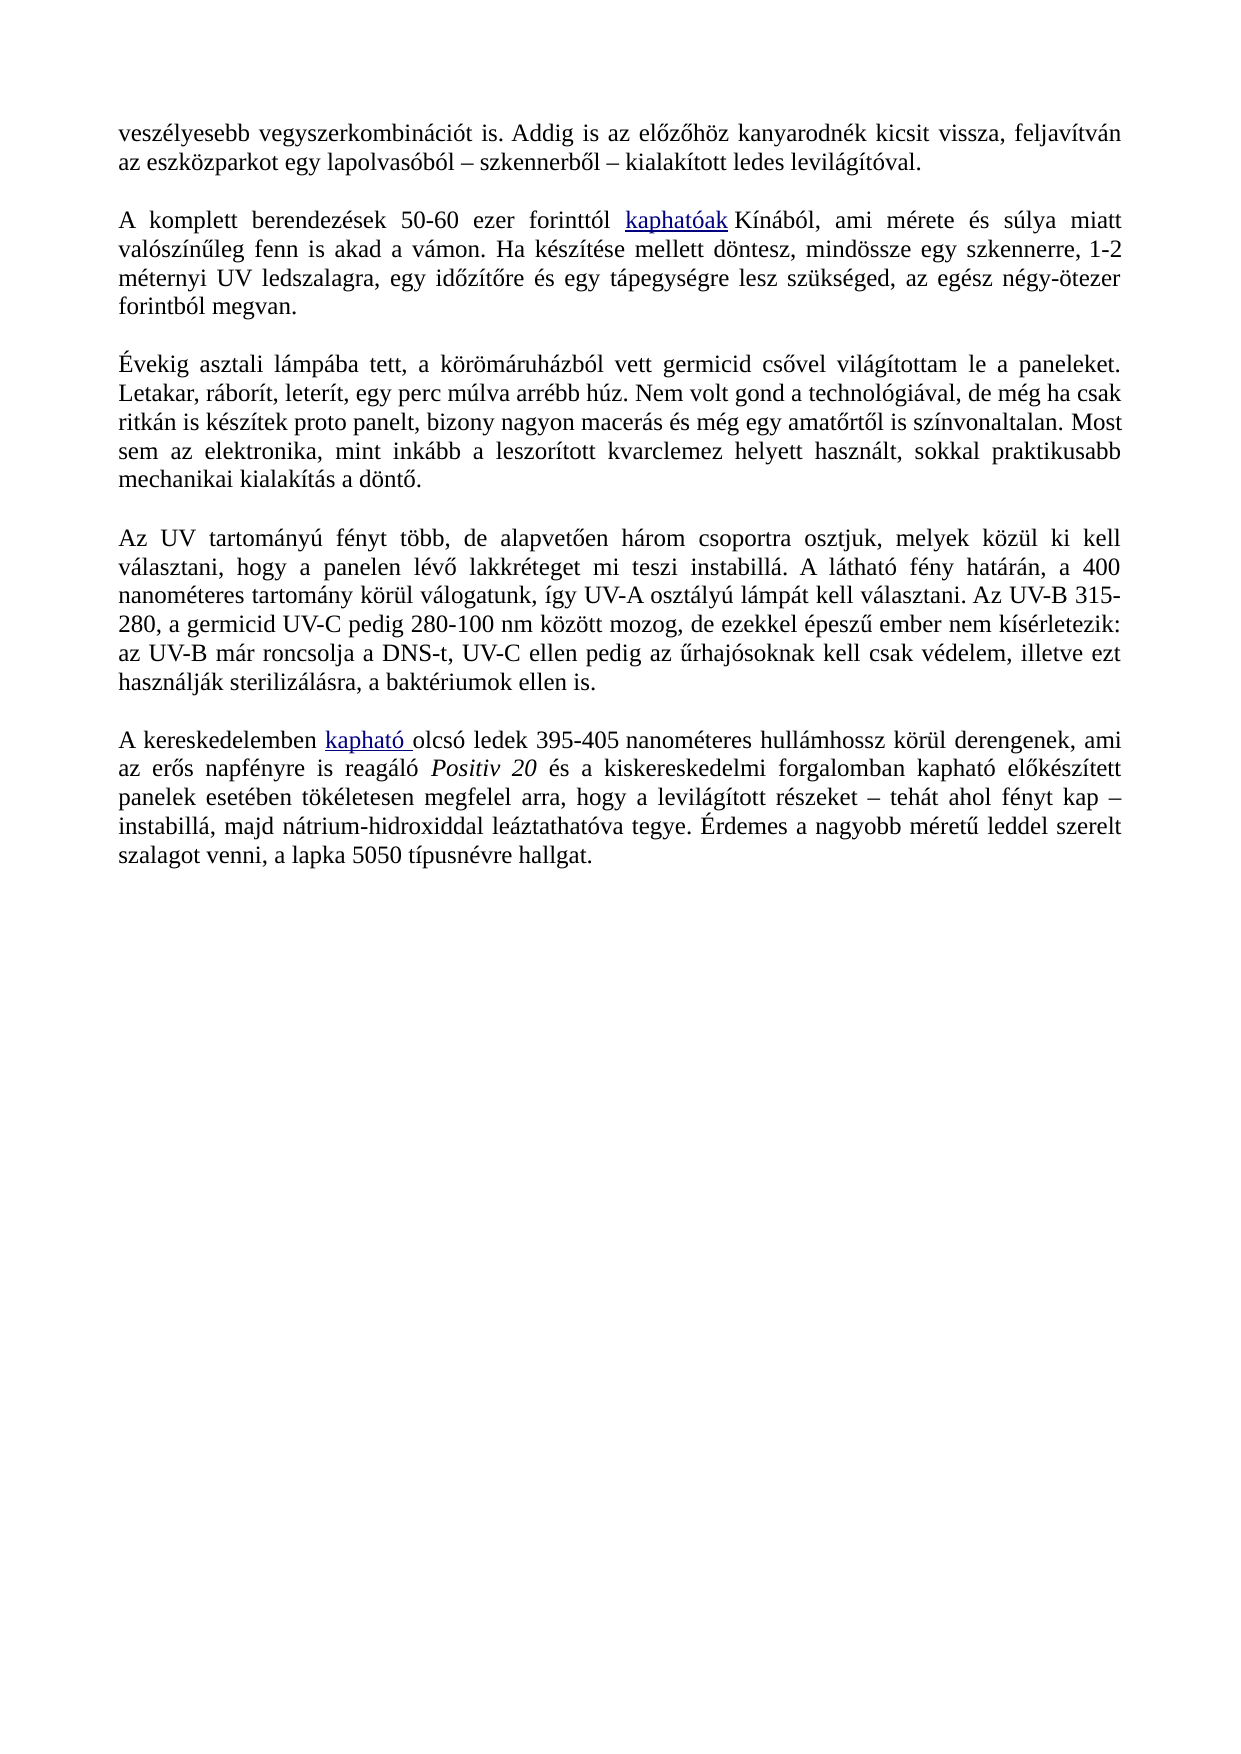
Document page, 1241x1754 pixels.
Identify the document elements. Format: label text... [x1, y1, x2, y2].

text veszélyesebb vegyszerkombinációt is. Addig is az előzőhöz kanyarodnék kicsit vissza, feljavítván az eszközparkot egy lapolvasóból – szkennerből – kialakított ledes levilágítóval. [118, 118, 1122, 176]
text A kereskedelemben kapható olcsó ledek 395-405 nanométeres hullámhossz körül derengenek, ami az erős napfényre is reagáló Positiv 20 és a kiskereskedelmi forgalomban kapható előkészített panelek esetében tökéletesen megfelel arra, hogy a levilágított részeket – tehát ahol fényt kap – instabillá, majd nátrium-hidroxiddal leáztathatóva tegye. Érdemes a nagyobb méretű leddel szerelt szalagot venni, a lapka 5050 típusnévre hallgat. [118, 725, 1122, 868]
text Évekig asztali lámpába tett, a körömáruházból vett germicid csővel világítottam le a paneleket. Letakar, ráborít, leterít, egy perc múlva arrébb húz. Nem volt gond a technológiával, de még ha csak ritkán is készítek proto panelt, bizony nagyon macerás és még egy amatőrtől is színvonaltalan. Most sem az elektronika, mint inkább a leszorított kvarclemez helyett használt, sokkal praktikusabb mechanikai kialakítás a döntő. [118, 349, 1122, 493]
text Az UV tartományú fényt több, de alapvetően három csoportra osztjuk, melyek közül ki kell választani, hogy a panelen lévő lakkréteget mi teszi instabillá. A látható fény határán, a 400 nanométeres tartomány körül válogatunk, így UV-A osztályú lámpát kell választani. Az UV-B 315-280, a germicid UV-C pedig 280-100 nm között mozog, de ezekkel épeszű ember nem kísérletezik: az UV-B már roncsolja a DNS-t, UV-C ellen pedig az űrhajósoknak kell csak védelem, illetve ezt használják sterilizálásra, a baktériumok ellen is. [118, 523, 1122, 695]
text A komplett berendezések 50-60 ezer forinttól kaphatóak Kínából, ami mérete és súlya miatt valószínűleg fenn is akad a vámon. Ha készítése mellett döntesz, mindössze egy szkennerre, 1-2 méternyi UV ledszalagra, egy időzítőre és egy tápegységre lesz szükséged, az egész négy-ötezer forintból megvan. [118, 205, 1122, 320]
